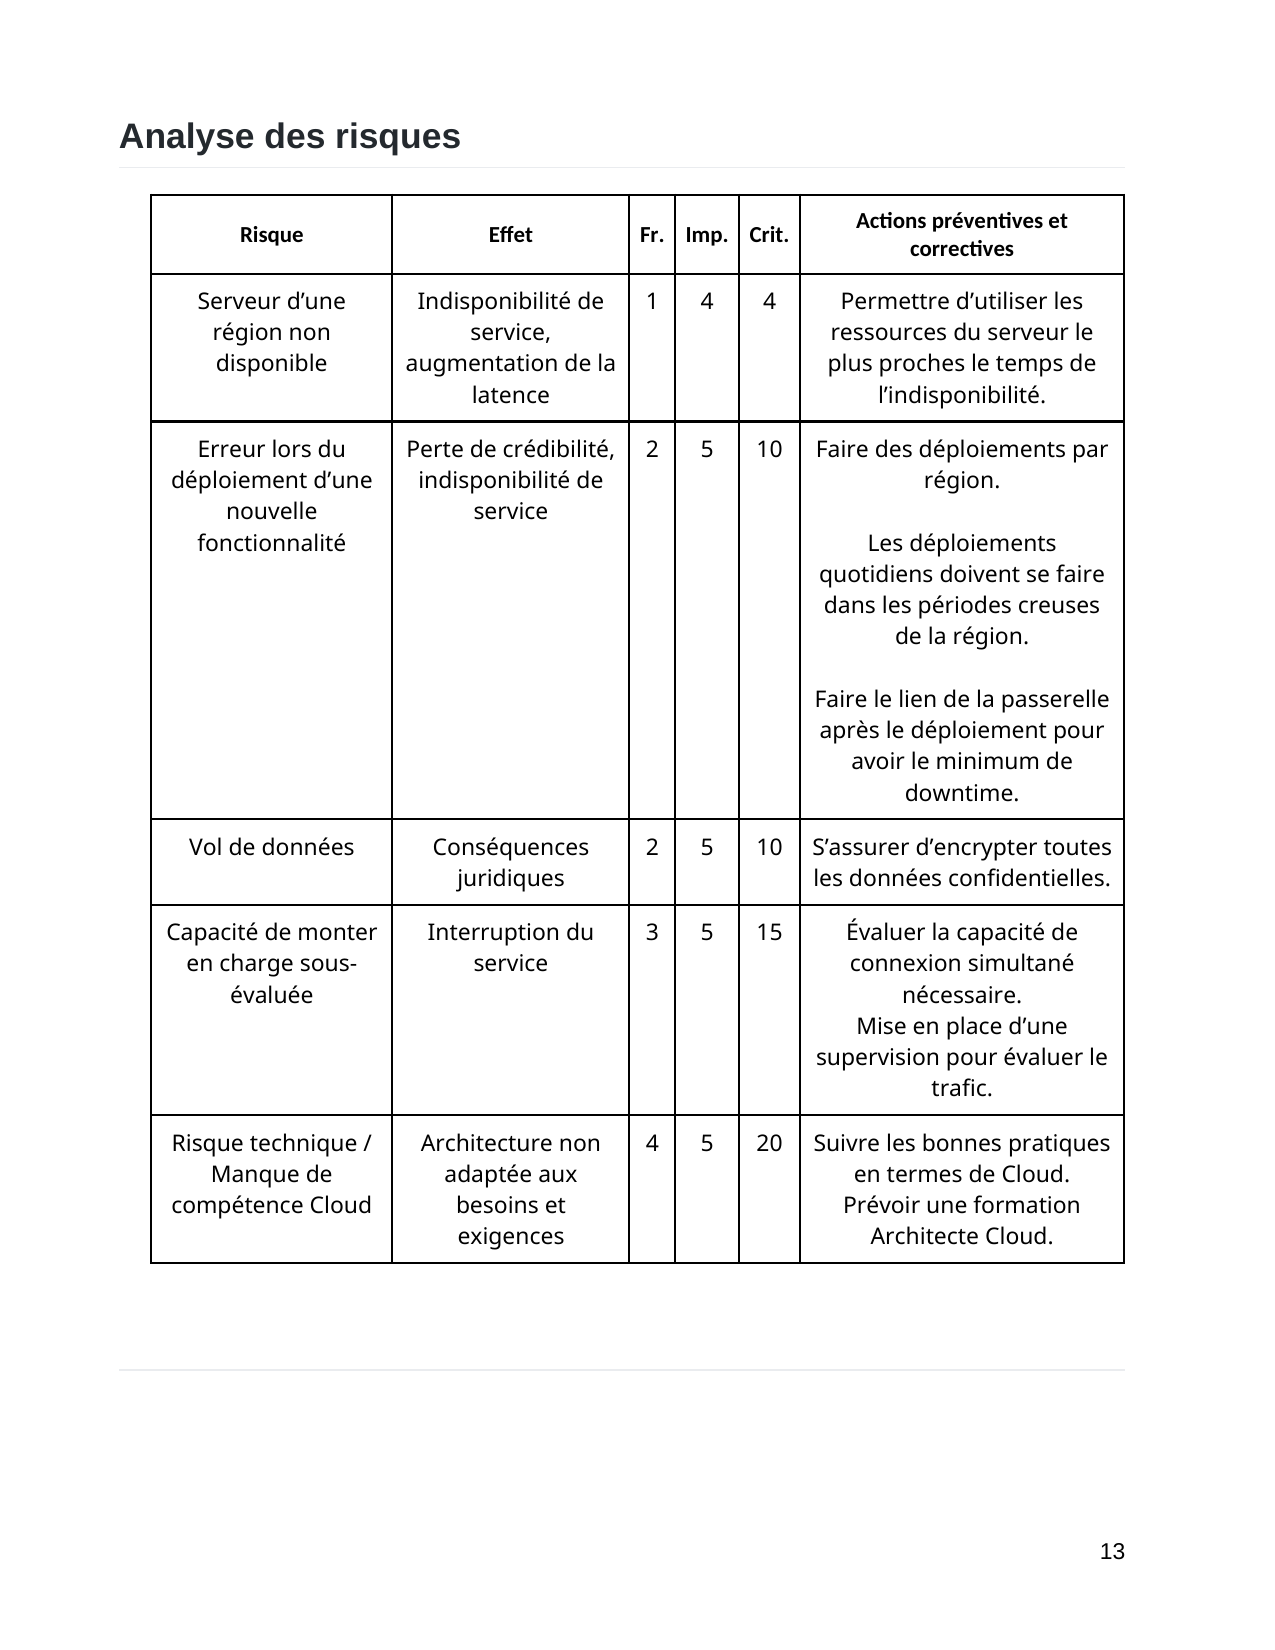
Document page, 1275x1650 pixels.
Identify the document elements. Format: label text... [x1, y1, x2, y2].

table_header Risque [152, 196, 391, 272]
table_cell Évaluer la capacité de connexion simultané nécessaire. Mise en place d’une supervision pour évaluer le trafic. [801, 906, 1123, 1114]
table_header Effet [393, 196, 628, 272]
table_cell 4 [676, 275, 738, 420]
table_cell 20 [740, 1116, 799, 1262]
table_cell S’assurer d’encrypter toutes les données confidentielles. [801, 820, 1123, 904]
table_cell Interruption du service [393, 906, 628, 1114]
table_cell 1 [630, 275, 674, 420]
table_cell Architecture non adaptée aux besoins et exigences [393, 1116, 628, 1262]
table_cell Capacité de monter en charge sous-évaluée [152, 906, 391, 1114]
table_cell 4 [740, 275, 799, 420]
table_cell 4 [630, 1116, 674, 1262]
table_cell 2 [630, 423, 674, 818]
table_cell Indisponibilité de service, augmentation de la latence [393, 275, 628, 420]
table_cell Permettre d’utiliser les ressources du serveur le plus proches le temps de l’indisponibilité. [801, 275, 1123, 420]
table_cell Vol de données [152, 820, 391, 904]
table_cell 5 [676, 1116, 738, 1262]
table_cell 5 [676, 906, 738, 1114]
table_cell 2 [630, 820, 674, 904]
table_cell 5 [676, 423, 738, 818]
table_cell 3 [630, 906, 674, 1114]
table_cell 15 [740, 906, 799, 1114]
table_cell 10 [740, 820, 799, 904]
table_cell 5 [676, 820, 738, 904]
subtitle Analyse des risques [119, 116, 1125, 167]
table_cell Suivre les bonnes pratiques en termes de Cloud. Prévoir une formation Architecte Cloud. [801, 1116, 1123, 1262]
table_header Fr. [630, 196, 674, 272]
table_cell Perte de crédibilité, indisponibilité de service [393, 423, 628, 818]
table_header Actions préventives et correctives [801, 196, 1123, 272]
table_header Crit. [740, 196, 799, 272]
table_cell Faire des déploiements par région. Les déploiements quotidiens doivent se faire dans les périodes creuses de la région. Faire le lien de la passerelle après le déploiement pour avoir le minimum de downtime. [801, 423, 1123, 818]
table_cell Risque technique / Manque de compétence Cloud [152, 1116, 391, 1262]
table_cell Serveur d’une région non disponible [152, 275, 391, 420]
table_cell 10 [740, 423, 799, 818]
table_header Imp. [676, 196, 738, 272]
table_cell Conséquences juridiques [393, 820, 628, 904]
table_cell Erreur lors du déploiement d’une nouvelle fonctionnalité [152, 423, 391, 818]
